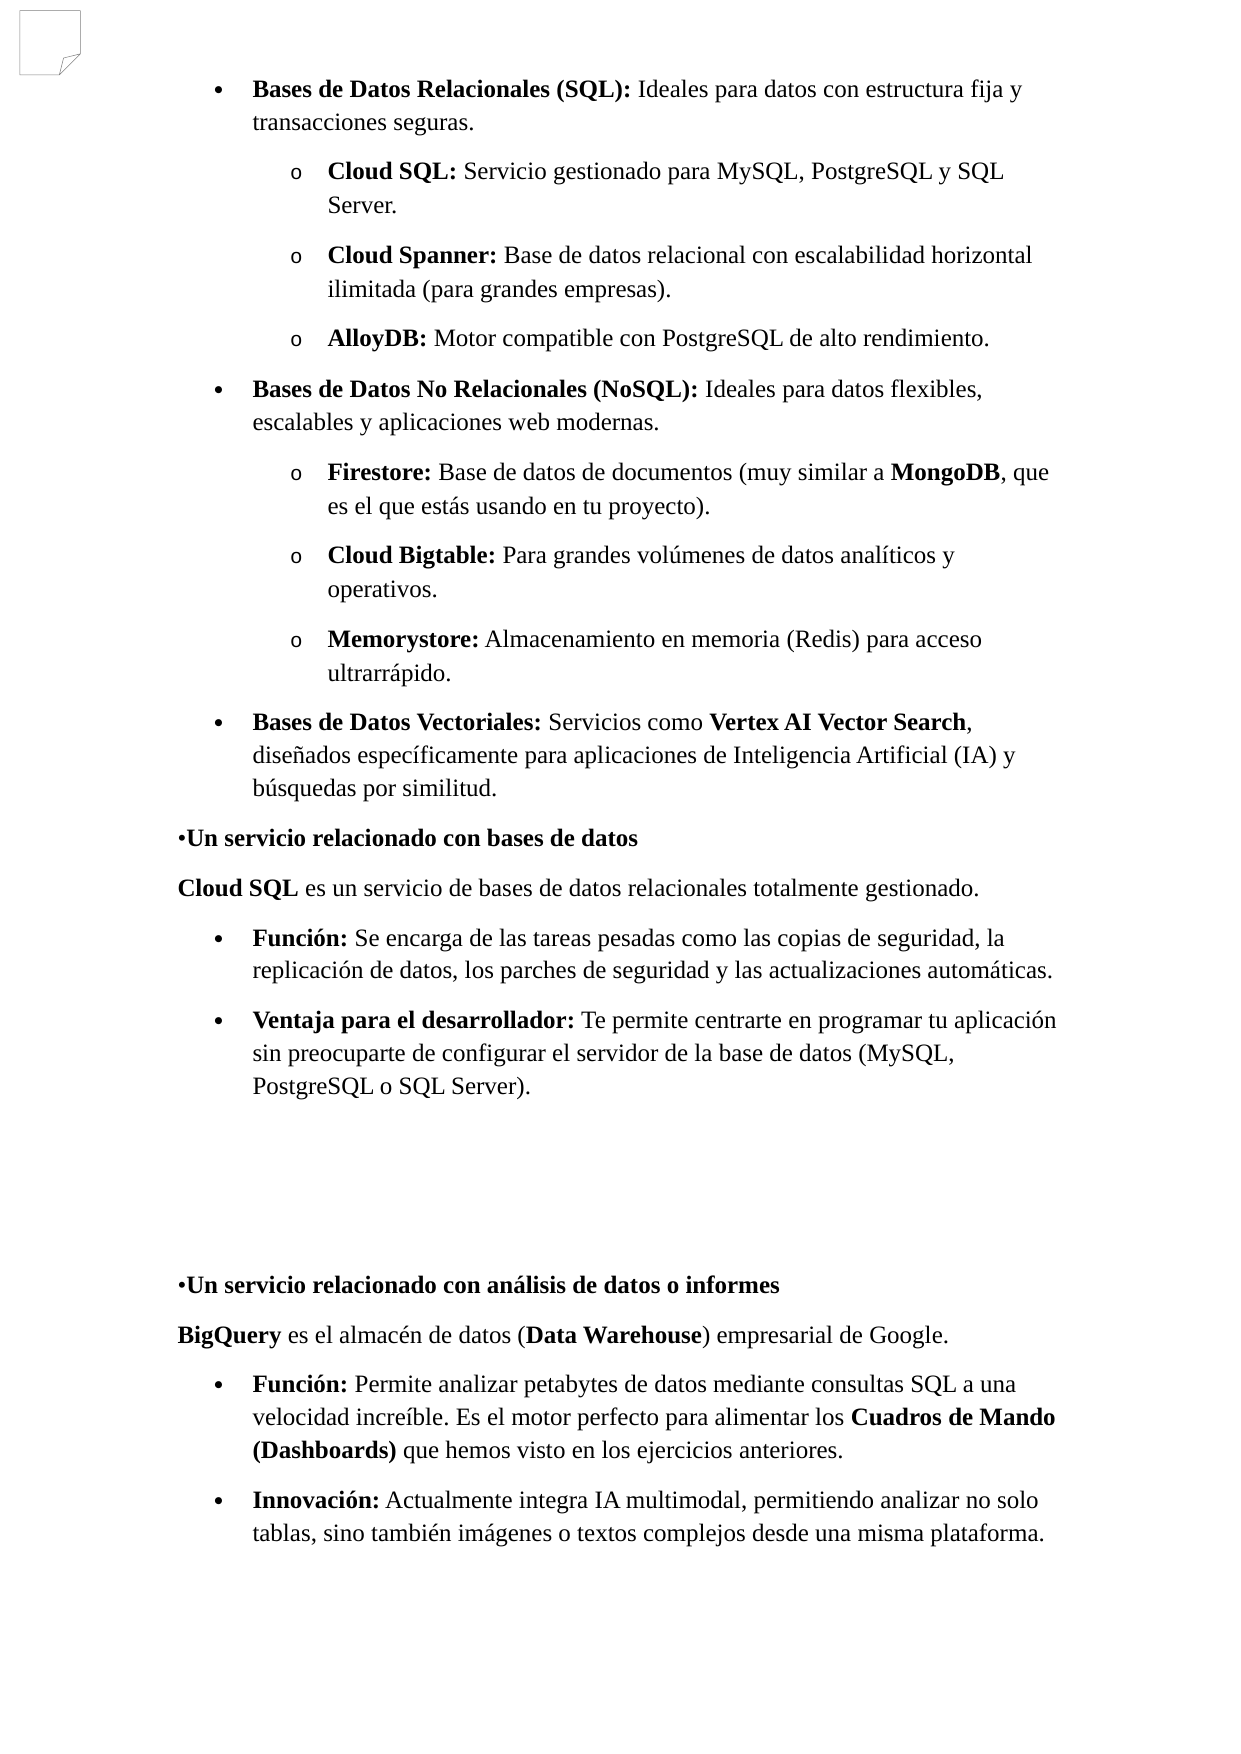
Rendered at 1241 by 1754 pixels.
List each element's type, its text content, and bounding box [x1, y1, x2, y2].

list Cloud Spanner: Base de datos relacional con escalabilidad horizontal ilimitada (para grandes empresas). [290, 240, 1063, 303]
list Firestore: Base de datos de documentos (muy similar a MongoDB, que es el que estás usando en tu proyecto). [290, 457, 1063, 519]
list Memorystore: Almacenamiento en memoria (Redis) para acceso ultrarrápido. [290, 624, 1063, 687]
list Función: Permite analizar petabytes de datos mediante consultas SQL a una velocidad increíble. Es el motor perfecto para alimentar los Cuadros de Mando (Dashboards) que hemos visto en los ejercicios anteriores. [215, 1369, 1063, 1464]
list Bases de Datos Vectoriales: Servicios como Vertex AI Vector Search, diseñados específicamente para aplicaciones de Inteligencia Artificial (IA) y búsquedas por similitud. [215, 707, 1063, 802]
list Función: Se encarga de las tareas pesadas como las copias de seguridad, la replicación de datos, los parches de seguridad y las actualizaciones automáticas. [215, 923, 1063, 984]
text •Un servicio relacionado con análisis de datos o informes [177, 1270, 1063, 1299]
list Innovación: Actualmente integra IA multimodal, permitiendo analizar no solo tablas, sino también imágenes o textos complejos desde una misma plataforma. [215, 1485, 1063, 1547]
text •Un servicio relacionado con bases de datos [177, 823, 1063, 852]
list Bases de Datos Relacionales (SQL): Ideales para datos con estructura fija y transacciones seguras. [215, 74, 1063, 136]
text Cloud SQL es un servicio de bases de datos relacionales totalmente gestionado. [177, 873, 1063, 902]
list Cloud Bigtable: Para grandes volúmenes de datos analíticos y operativos. [290, 540, 1063, 603]
list AlloyDB: Motor compatible con PostgreSQL de alto rendimiento. [290, 323, 1063, 353]
list Bases de Datos No Relacionales (NoSQL): Ideales para datos flexibles, escalables y aplicaciones web modernas. [215, 374, 1063, 436]
list Ventaja para el desarrollador: Te permite centrarte en programar tu aplicación sin preocuparte de configurar el servidor de la base de datos (MySQL, PostgreSQL o SQL Server). [215, 1005, 1063, 1100]
list Cloud SQL: Servicio gestionado para MySQL, PostgreSQL y SQL Server. [290, 156, 1063, 219]
text BigQuery es el almacén de datos (Data Warehouse) empresarial de Google. [177, 1320, 1063, 1348]
